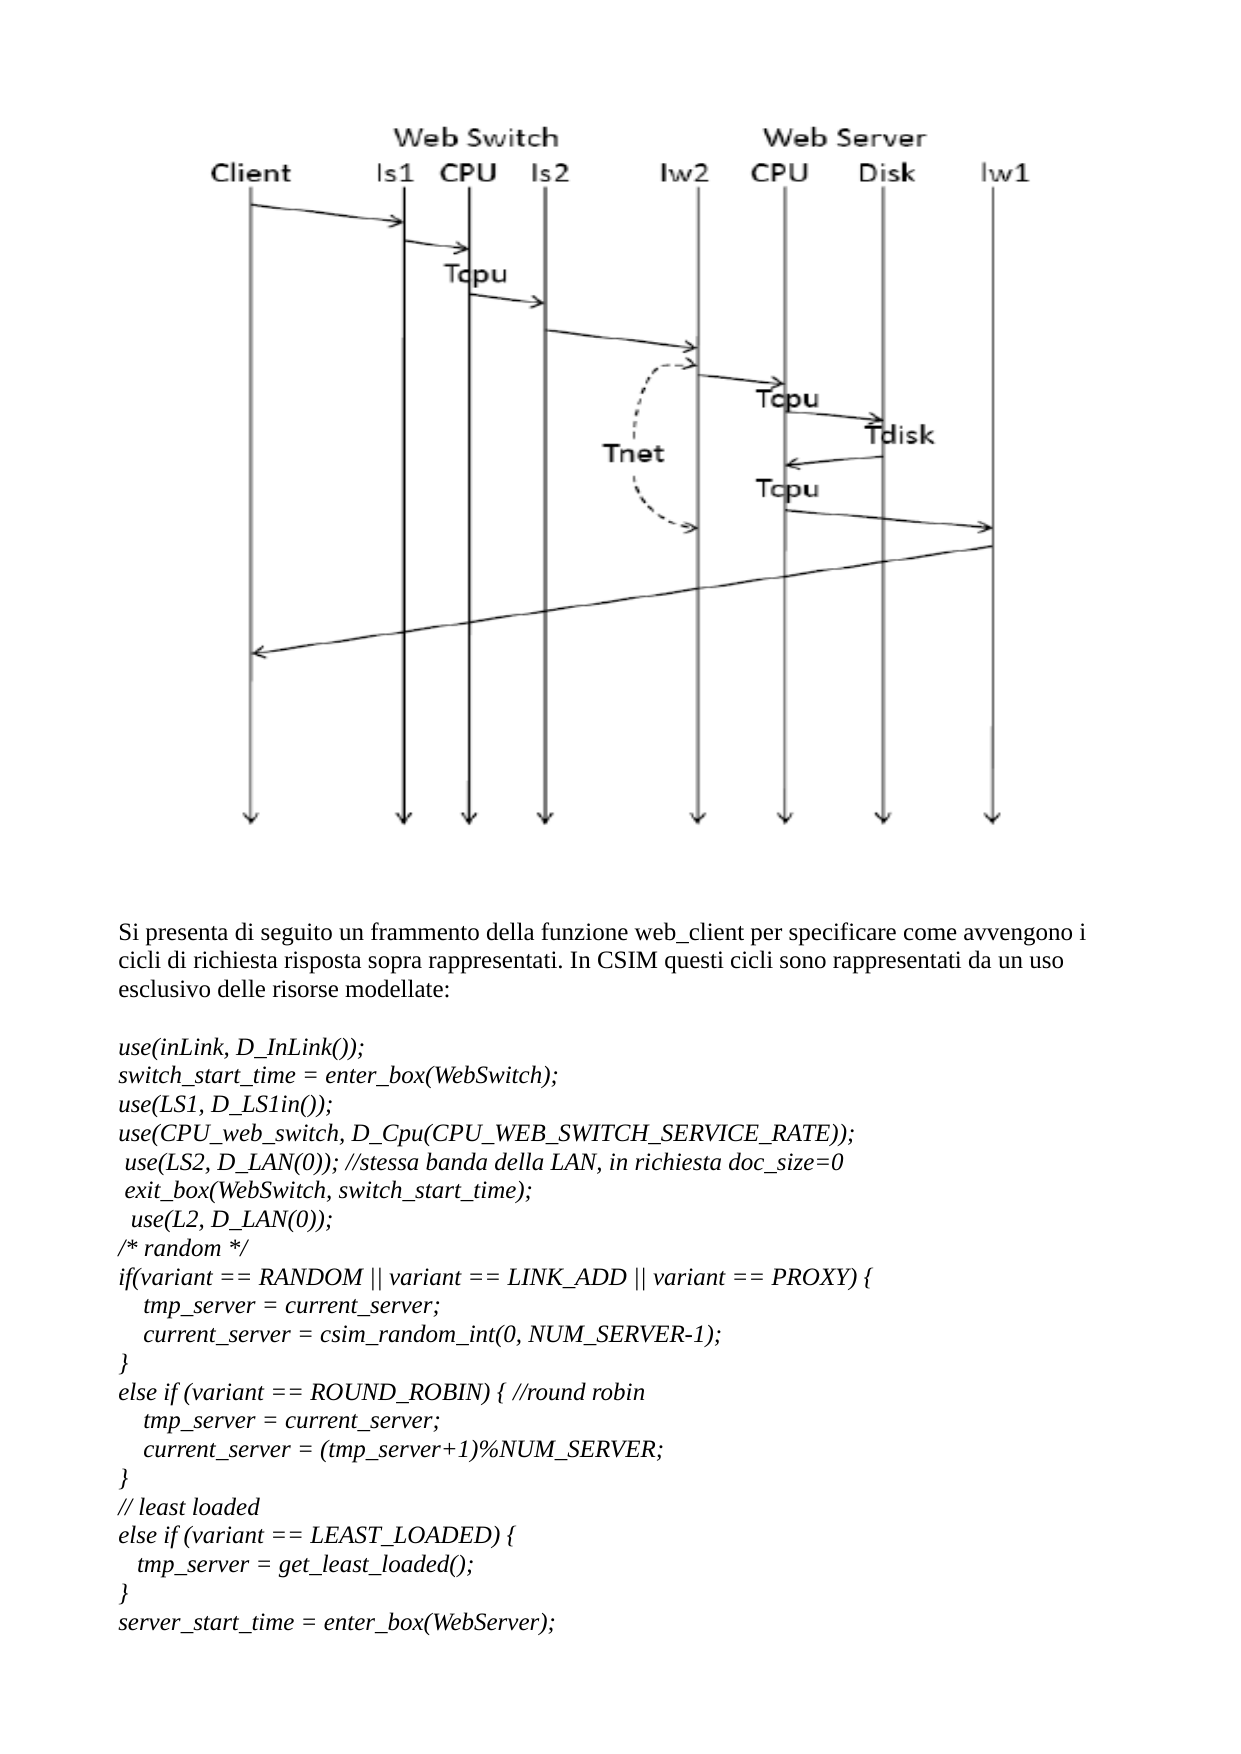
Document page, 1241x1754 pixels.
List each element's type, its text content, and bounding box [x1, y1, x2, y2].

text use(L2, D_LAN(0)); [118, 1204, 1122, 1233]
text else if (variant == LEAST_LOADED) { [118, 1521, 1122, 1549]
text switch_start_time = enter_box(WebSwitch); [118, 1061, 1122, 1089]
text tmp_server = get_least_loaded(); [118, 1549, 1122, 1578]
text } [118, 1578, 1122, 1607]
text if(variant == RANDOM || variant == LINK_ADD || variant == PROXY) { [118, 1262, 1122, 1291]
picture [189, 118, 1051, 831]
text tmp_server = current_server; [118, 1406, 1122, 1434]
text Si presenta di seguito un frammento della funzione web_client per specificare come avvengono i cicli di richiesta risposta sopra rappresentati. In CSIM questi cicli sono rappresentati da un uso esclusivo delle risorse modellate: [118, 917, 1122, 1003]
text /* random */ [118, 1233, 1122, 1262]
text use(CPU_web_switch, D_Cpu(CPU_WEB_SWITCH_SERVICE_RATE)); [118, 1118, 1122, 1147]
text current_server = (tmp_server+1)%NUM_SERVER; [118, 1434, 1122, 1463]
text // least loaded [118, 1492, 1122, 1521]
text server_start_time = enter_box(WebServer); [118, 1607, 1122, 1636]
text current_server = csim_random_int(0, NUM_SERVER-1); [118, 1319, 1122, 1348]
text use(inLink, D_InLink()); [118, 1032, 1122, 1061]
text else if (variant == ROUND_ROBIN) { //round robin [118, 1377, 1122, 1406]
text tmp_server = current_server; [118, 1291, 1122, 1319]
text use(LS2, D_LAN(0)); //stessa banda della LAN, in richiesta doc_size=0 [118, 1147, 1122, 1176]
text use(LS1, D_LS1in()); [118, 1089, 1122, 1118]
text exit_box(WebSwitch, switch_start_time); [118, 1176, 1122, 1204]
text } [118, 1463, 1122, 1492]
text } [118, 1348, 1122, 1377]
